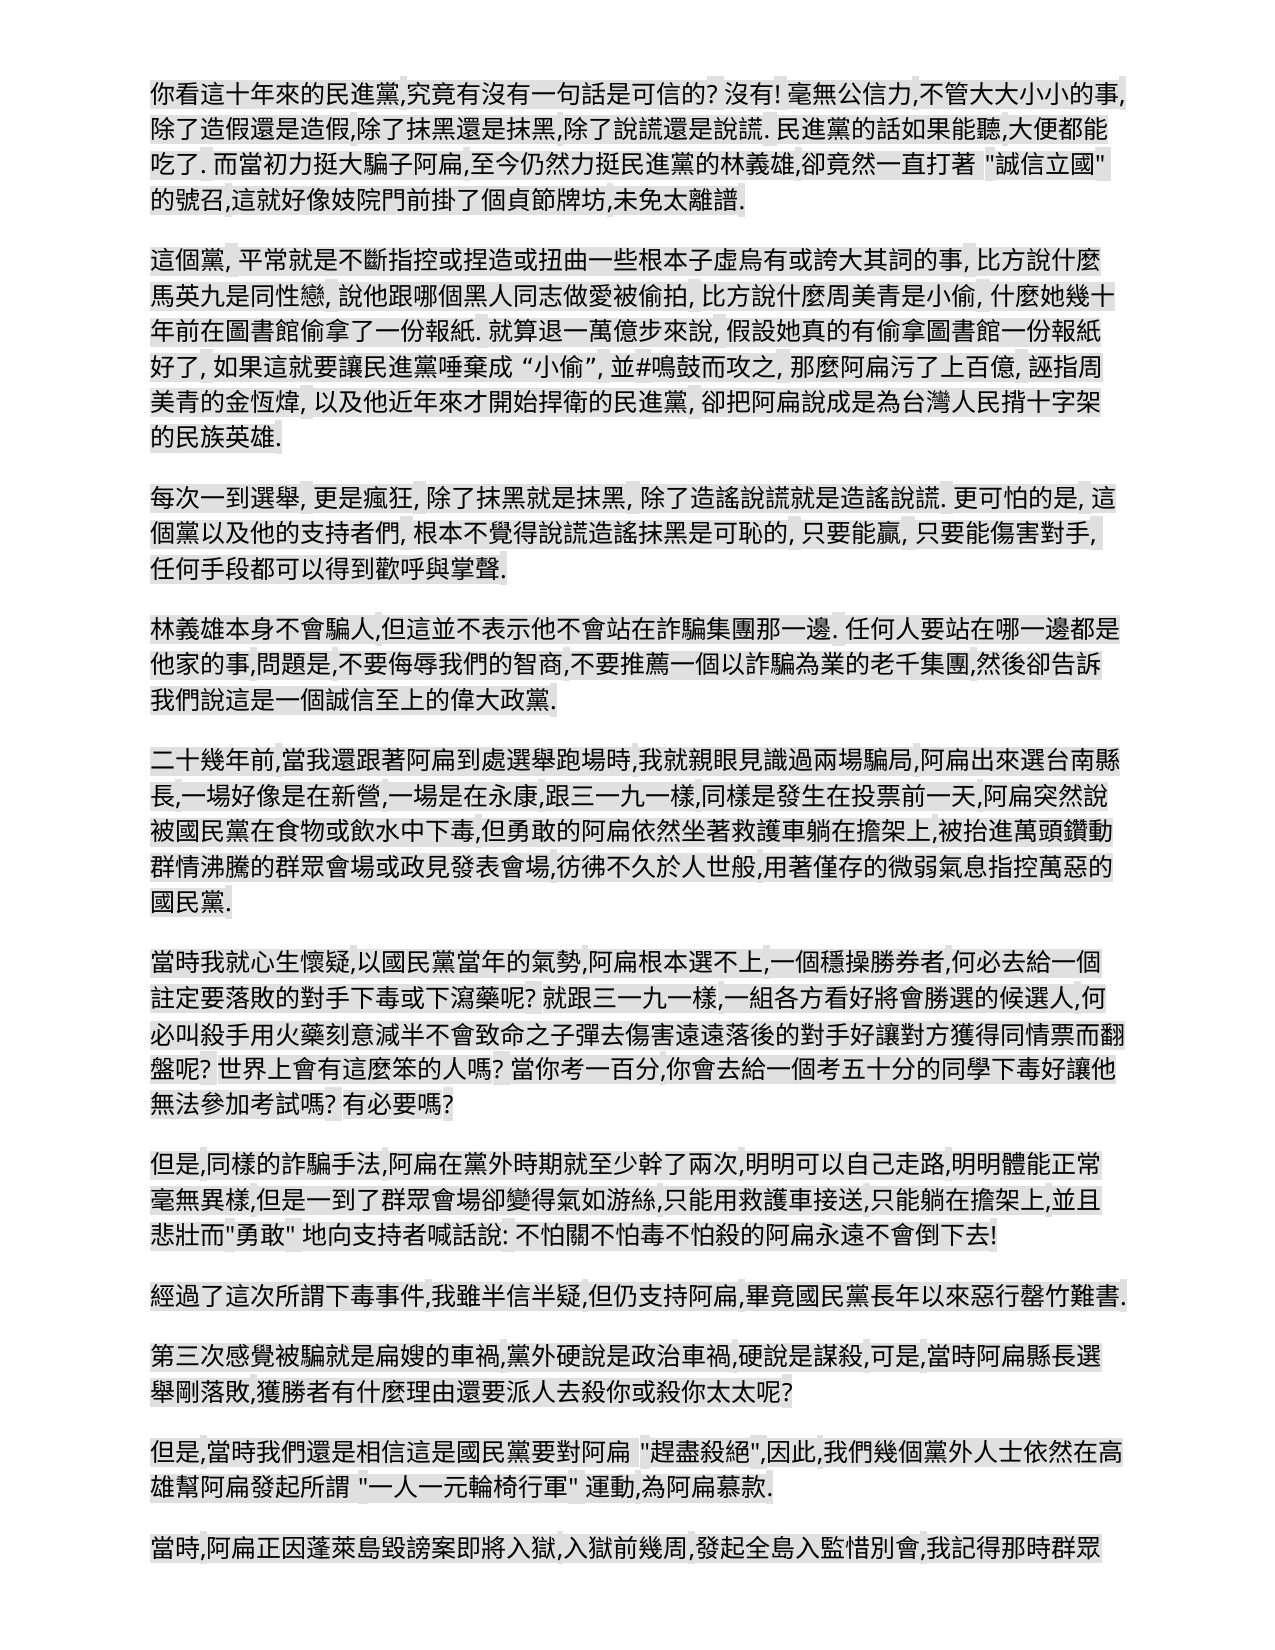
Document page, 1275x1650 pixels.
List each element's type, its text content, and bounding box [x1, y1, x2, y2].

text 但是,當時我們還是相信這是國民黨要對阿扁 "趕盡殺絕",因此,我們幾個黨外人士依然在高雄幫阿扁發起所謂 "一人一元輪椅行軍" 運動,為阿扁慕款. [150, 1433, 1125, 1504]
text 經過了這次所謂下毒事件,我雖半信半疑,但仍支持阿扁,畢竟國民黨長年以來惡行罄竹難書. [150, 1277, 1125, 1312]
text 林義雄本身不會騙人,但這並不表示他不會站在詐騙集團那一邊. 任何人要站在哪一邊都是他家的事,問題是,不要侮辱我們的智商,不要推薦一個以詐騙為業的老千集團,然後卻告訴我們說這是一個誠信至上的偉大政黨. [150, 610, 1125, 717]
text 這個黨, 平常就是不斷指控或捏造或扭曲一些根本子虛烏有或誇大其詞的事, 比方說什麼馬英九是同性戀, 說他跟哪個黑人同志做愛被偷拍, 比方說什麼周美青是小偷, 什麼她幾十年前在圖書館偷拿了一份報紙. 就算退一萬億步來說, 假設她真的有偷拿圖書館一份報紙好了, 如果這就要讓民進黨唾棄成 “小偷”, 並#鳴鼓而攻之, 那麼阿扁污了上百億, 誣指周美青的金恆煒, 以及他近年來才開始捍衛的民進黨, 卻把阿扁說成是為台灣人民揹十字架的民族英雄. [150, 242, 1125, 454]
text 當時我就心生懷疑,以國民黨當年的氣勢,阿扁根本選不上,一個穩操勝券者,何必去給一個註定要落敗的對手下毒或下瀉藥呢? 就跟三一九一樣,一組各方看好將會勝選的候選人,何必叫殺手用火藥刻意減半不會致命之子彈去傷害遠遠落後的對手好讓對方獲得同情票而翻盤呢? 世界上會有這麼笨的人嗎? 當你考一百分,你會去給一個考五十分的同學下毒好讓他無法參加考試嗎? 有必要嗎? [150, 944, 1125, 1121]
text 你看這十年來的民進黨,究竟有沒有一句話是可信的? 沒有! 毫無公信力,不管大大小小的事,除了造假還是造假,除了抹黑還是抹黑,除了說謊還是說謊. 民進黨的話如果能聽,大便都能吃了. 而當初力挺大騙子阿扁,至今仍然力挺民進黨的林義雄,卻竟然一直打著 "誠信立國" 的號召,這就好像妓院門前掛了個貞節牌坊,未免太離譜. [150, 75, 1125, 217]
text 當時,阿扁正因蓬萊島毀謗案即將入獄,入獄前幾周,發起全島入監惜別會,我記得那時群眾 [150, 1529, 1125, 1564]
text 但是,同樣的詐騙手法,阿扁在黨外時期就至少幹了兩次,明明可以自己走路,明明體能正常毫無異樣,但是一到了群眾會場卻變得氣如游絲,只能用救護車接送,只能躺在擔架上,並且悲壯而"勇敢" 地向支持者喊話說: 不怕關不怕毒不怕殺的阿扁永遠不會倒下去! [150, 1146, 1125, 1252]
text 二十幾年前,當我還跟著阿扁到處選舉跑場時,我就親眼見識過兩場騙局,阿扁出來選台南縣長,一場好像是在新營,一場是在永康,跟三一九一樣,同樣是發生在投票前一天,阿扁突然說被國民黨在食物或飲水中下毒,但勇敢的阿扁依然坐著救護車躺在擔架上,被抬進萬頭鑽動群情沸騰的群眾會場或政見發表會場,彷彿不久於人世般,用著僅存的微弱氣息指控萬惡的國民黨. [150, 742, 1125, 919]
text 每次一到選舉, 更是瘋狂, 除了抹黑就是抹黑, 除了造謠說謊就是造謠說謊. 更可怕的是, 這個黨以及他的支持者們, 根本不覺得說謊造謠抹黑是可恥的, 只要能贏, 只要能傷害對手, 任何手段都可以得到歡呼與掌聲. [150, 479, 1125, 585]
text 第三次感覺被騙就是扁嫂的車禍,黨外硬說是政治車禍,硬說是謀殺,可是,當時阿扁縣長選舉剛落敗,獲勝者有什麼理由還要派人去殺你或殺你太太呢? [150, 1337, 1125, 1408]
